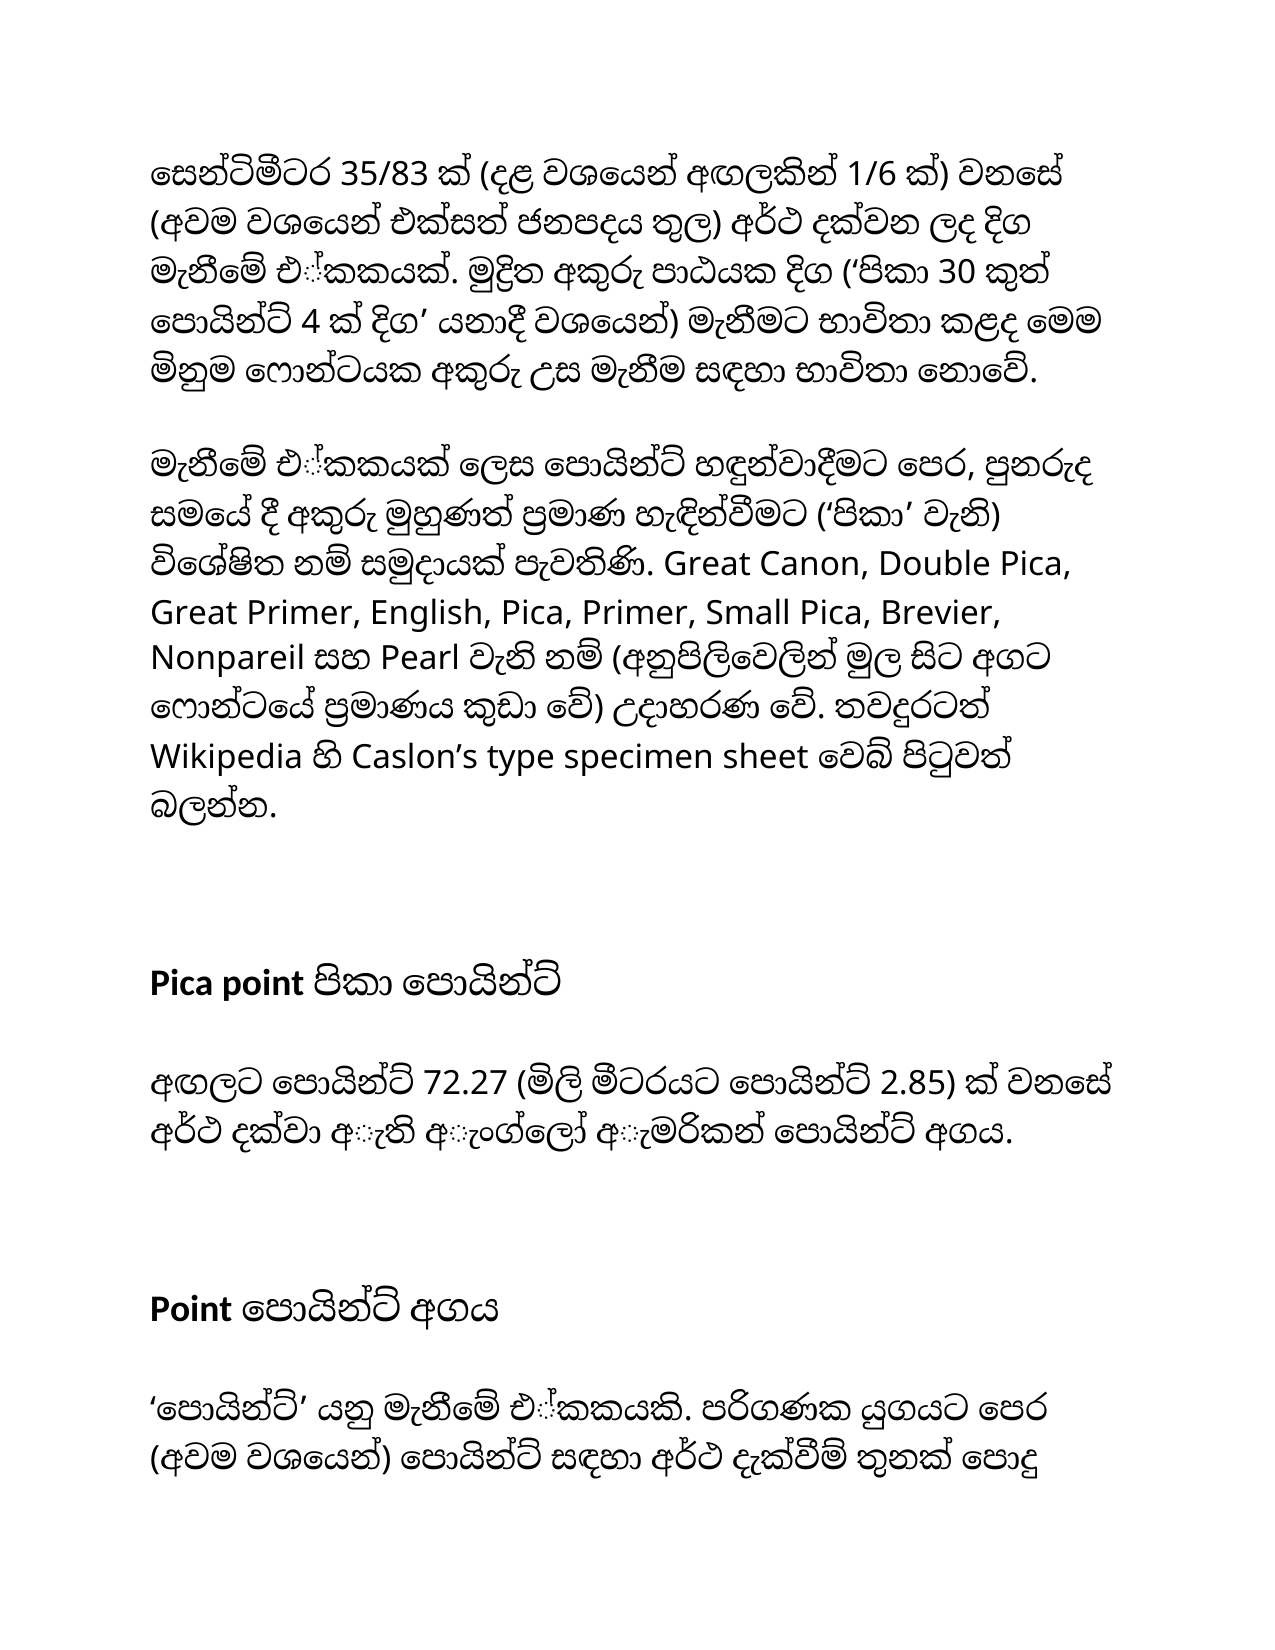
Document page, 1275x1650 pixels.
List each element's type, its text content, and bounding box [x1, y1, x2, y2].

text මැනීමේ එ්කකයක් ලෙස පොයින්ට් හඳුන්වාදීමට පෙර, පුනරුද සමයේ දී අකුරු මුහුණත් ප්‍රමාණ හැඳින්වීමට (‘පිකා’ වැනි) විශේෂිත නම් සමුදායක් පැවතිණි. Great Canon, Double Pica, Great Primer, English, Pica, Primer, Small Pica, Brevier, Nonpareil සහ Pearl වැනි නම් (අනුපිලිවෙලින් මුල සිට අගට ෆොන්ටයේ ප්‍රමාණය කුඩා වේ) උදාහරණ වේ. තවදුරටත් Wikipedia හි Caslon’s type specimen sheet වෙබ් පිටුවත් බලන්න. [150, 441, 1125, 831]
text සෙන්ටිමීටර 35/83 ක් (දළ වශයෙන් අඟලකින් 1/6 ක්) වනසේ (අවම වශයෙන් එක්සත් ජනපදය තුල) අර්ථ දක්වන ලද දිග මැනීමේ එ්කකයක්. මුද්‍රිත අකුරු පාඨයක දිග (‘පිකා 30 කුත් පොයින්ට් 4 ක් දිග’ යනාදී වශයෙන්) මැනීමට භාවිතා කළද මෙම මිනුම ෆොන්ටයක අකුරු උස මැනීම සඳහා භාවිතා නොවේ. [150, 150, 1125, 396]
subtitle Point පොයින්ට් අගය [150, 1285, 1125, 1331]
text අඟලට පොයින්ට් 72.27 (මිලි මීටරයට පොයින්ට් 2.85) ක් වනසේ අර්ථ දක්වා අැති අැංග්ලෝ අැමරිකන් පොයින්ට් අගය. [150, 1059, 1125, 1157]
text ‘පොයින්ට්’ යනු මැනීමේ එ්කකයකි. පරිගණක යුගයට පෙර (අවම වශයෙන්) පොයින්ට් සඳහා අර්ථ දැක්වීම් තුනක් පොදු [150, 1385, 1125, 1483]
subtitle Pica point පිකා පොයින්ට් [150, 959, 1125, 1005]
